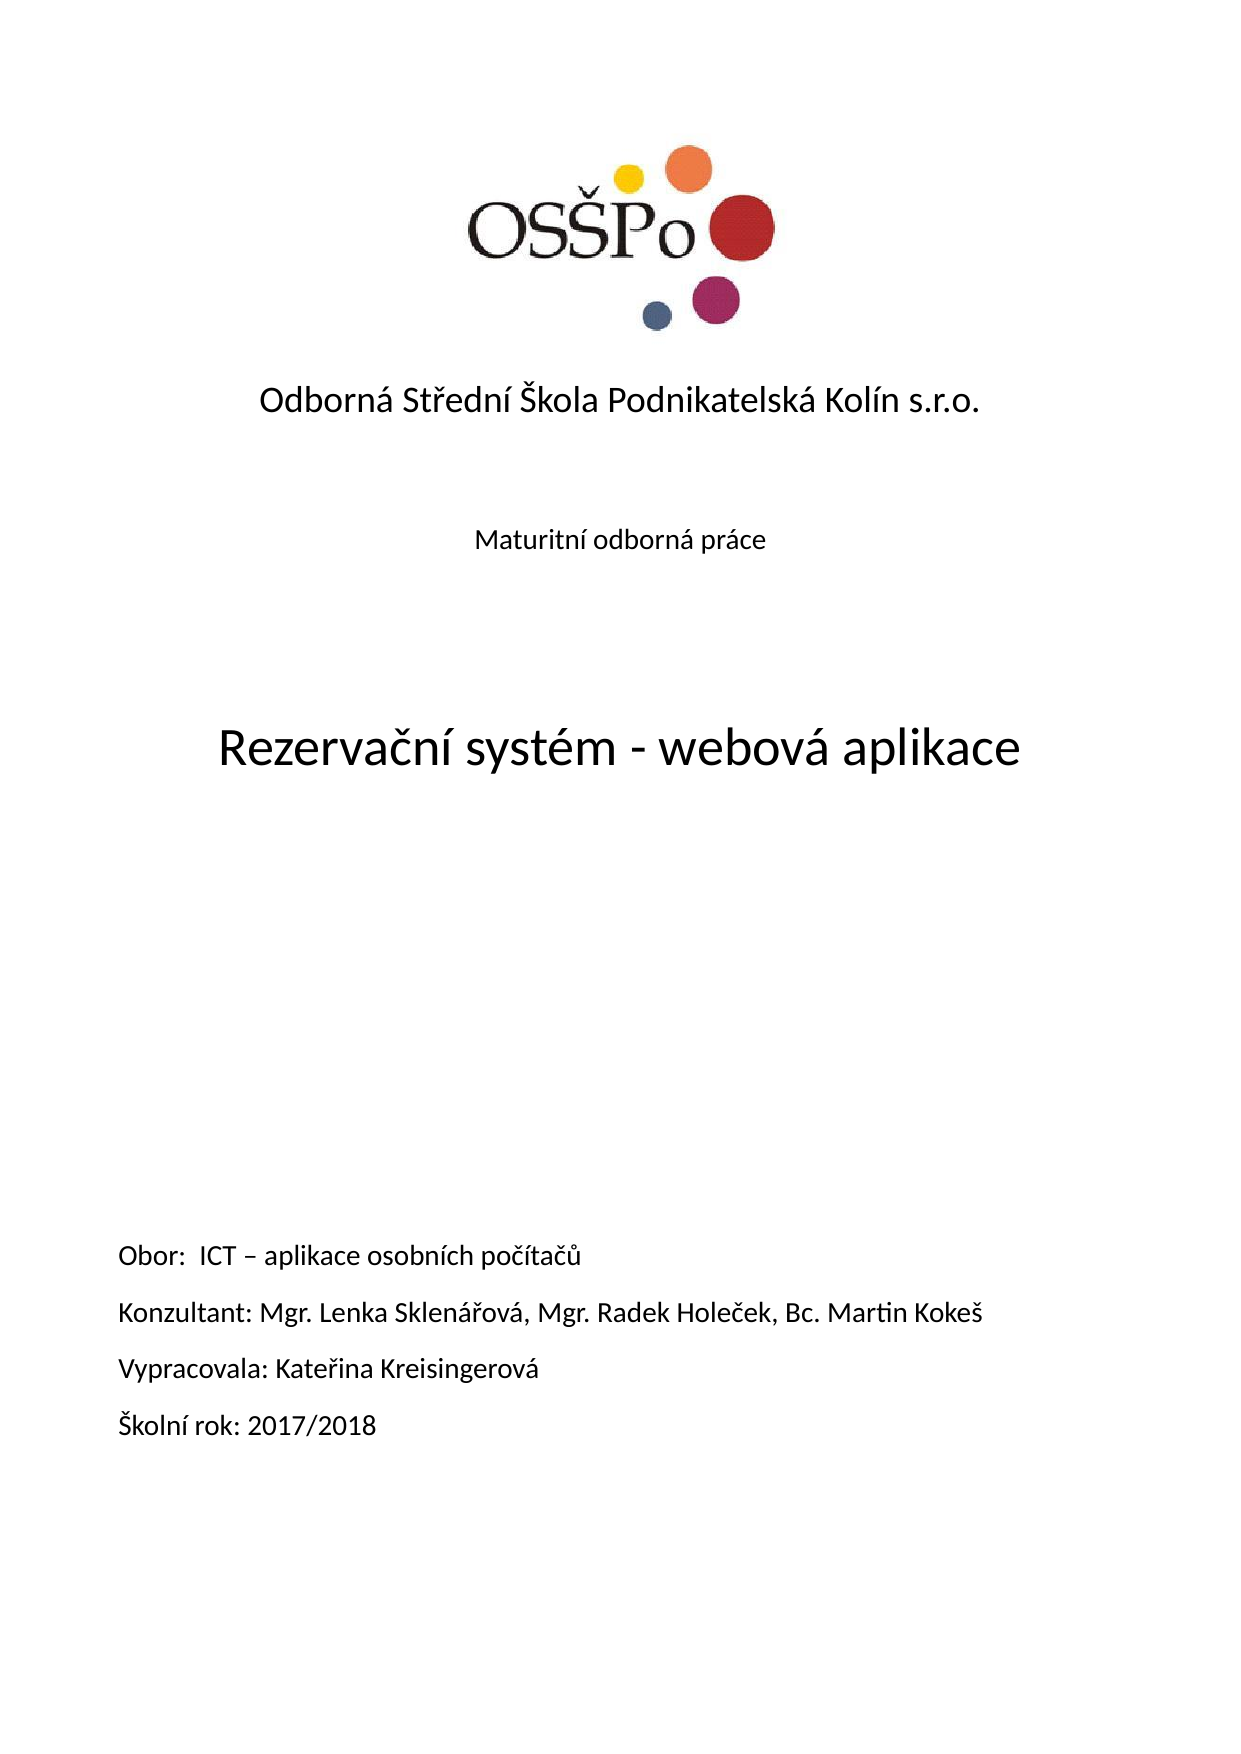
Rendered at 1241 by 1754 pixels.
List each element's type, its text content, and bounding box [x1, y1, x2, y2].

text Konzultant: Mgr. Lenka Sklenářová, Mgr. Radek Holeček, Bc. Martin Kokeš [118, 1294, 1122, 1329]
text Školní rok: 2017/2018 [118, 1407, 1122, 1442]
text Rezervační systém - webová aplikace [118, 713, 1122, 779]
text Vypracovala: Kateřina Kreisingerová [118, 1350, 1122, 1386]
text Obor: ICT – aplikace osobních počítačů [118, 1237, 1122, 1273]
text Odborná Střední Škola Podnikatelská Kolín s.r.o. [118, 376, 1122, 422]
text Maturitní odborná práce [118, 521, 1122, 557]
picture [440, 118, 803, 356]
